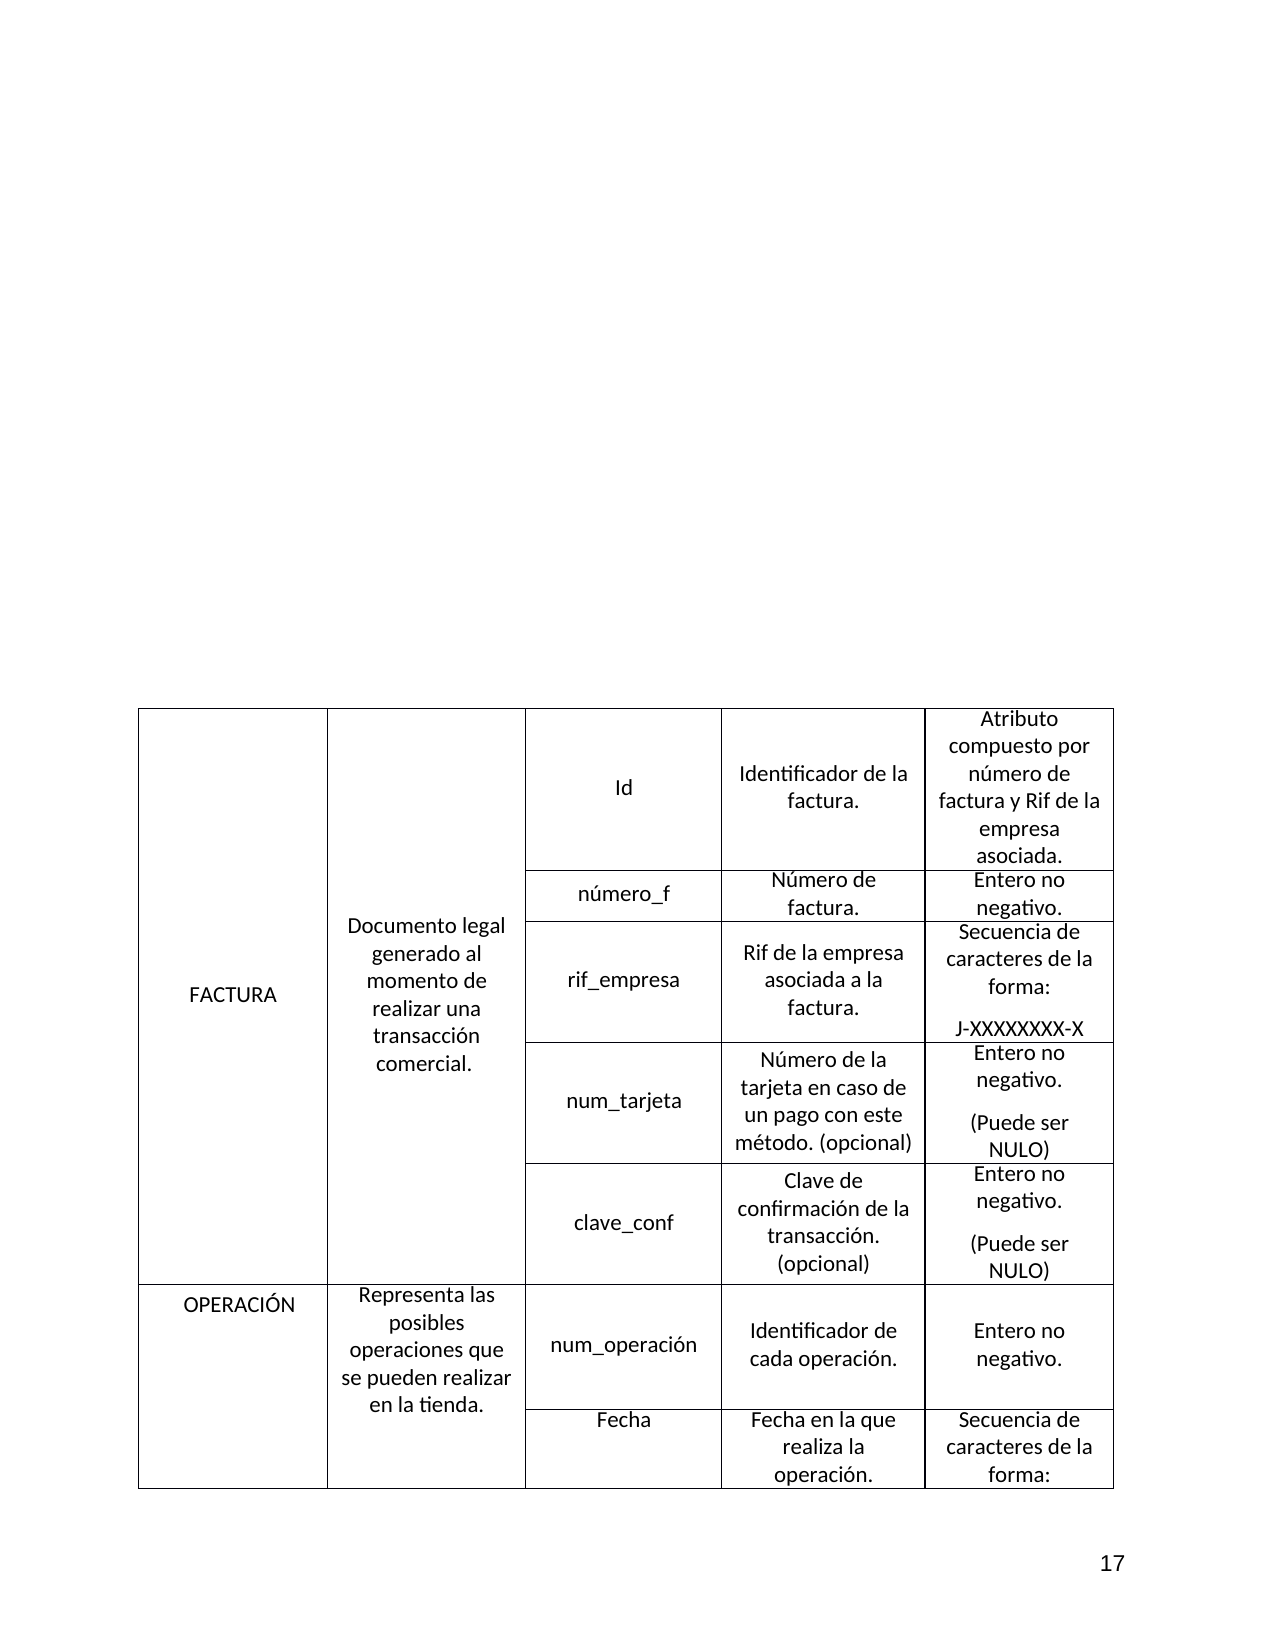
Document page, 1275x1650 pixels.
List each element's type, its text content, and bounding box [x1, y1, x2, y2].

table_cell Entero no negativo. [926, 871, 1113, 921]
table_cell [139, 1285, 327, 1488]
table_cell num_tarjeta [526, 1043, 721, 1163]
table_header Id [526, 709, 721, 869]
table_cell Secuencia de caracteres de la forma: [926, 1410, 1113, 1488]
table_cell Número de la tarjeta en caso de un pago con este método. (opcional) [722, 1043, 924, 1163]
table_cell rif_empresa [526, 922, 721, 1042]
table_cell Entero no negativo. (Puede ser NULO) [926, 1164, 1113, 1284]
table_cell Rif de la empresa asociada a la factura. [722, 922, 924, 1042]
table_cell Identificador de cada operación. [722, 1285, 924, 1409]
table_cell Clave de confirmación de la transacción. (opcional) [722, 1164, 924, 1284]
table_cell Fecha [526, 1410, 721, 1488]
table_header Atributo compuesto por número de factura y Rif de la empresa asociada. [926, 709, 1113, 869]
table_cell Representa las posibles operaciones que se pueden realizar en la tienda. [328, 1285, 525, 1488]
table_cell Fecha en la que realiza la operación. [722, 1410, 924, 1488]
table_header Documento legal generado al momento de realizar una transacción comercial. [328, 709, 525, 1284]
table_header Identificador de la factura. [722, 709, 924, 869]
table_cell Entero no negativo. (Puede ser NULO) [926, 1043, 1113, 1163]
table_cell Entero no negativo. [926, 1285, 1113, 1409]
table_cell Secuencia de caracteres de la forma: J-XXXXXXXX-X [926, 922, 1113, 1042]
table_cell número_f [526, 871, 721, 921]
table_cell clave_conf [526, 1164, 721, 1284]
table_header OPERACIÓN [150, 1285, 327, 1318]
table_header FACTURA [139, 709, 327, 1284]
table_cell Número de factura. [722, 871, 924, 921]
table_cell num_operación [526, 1285, 721, 1409]
